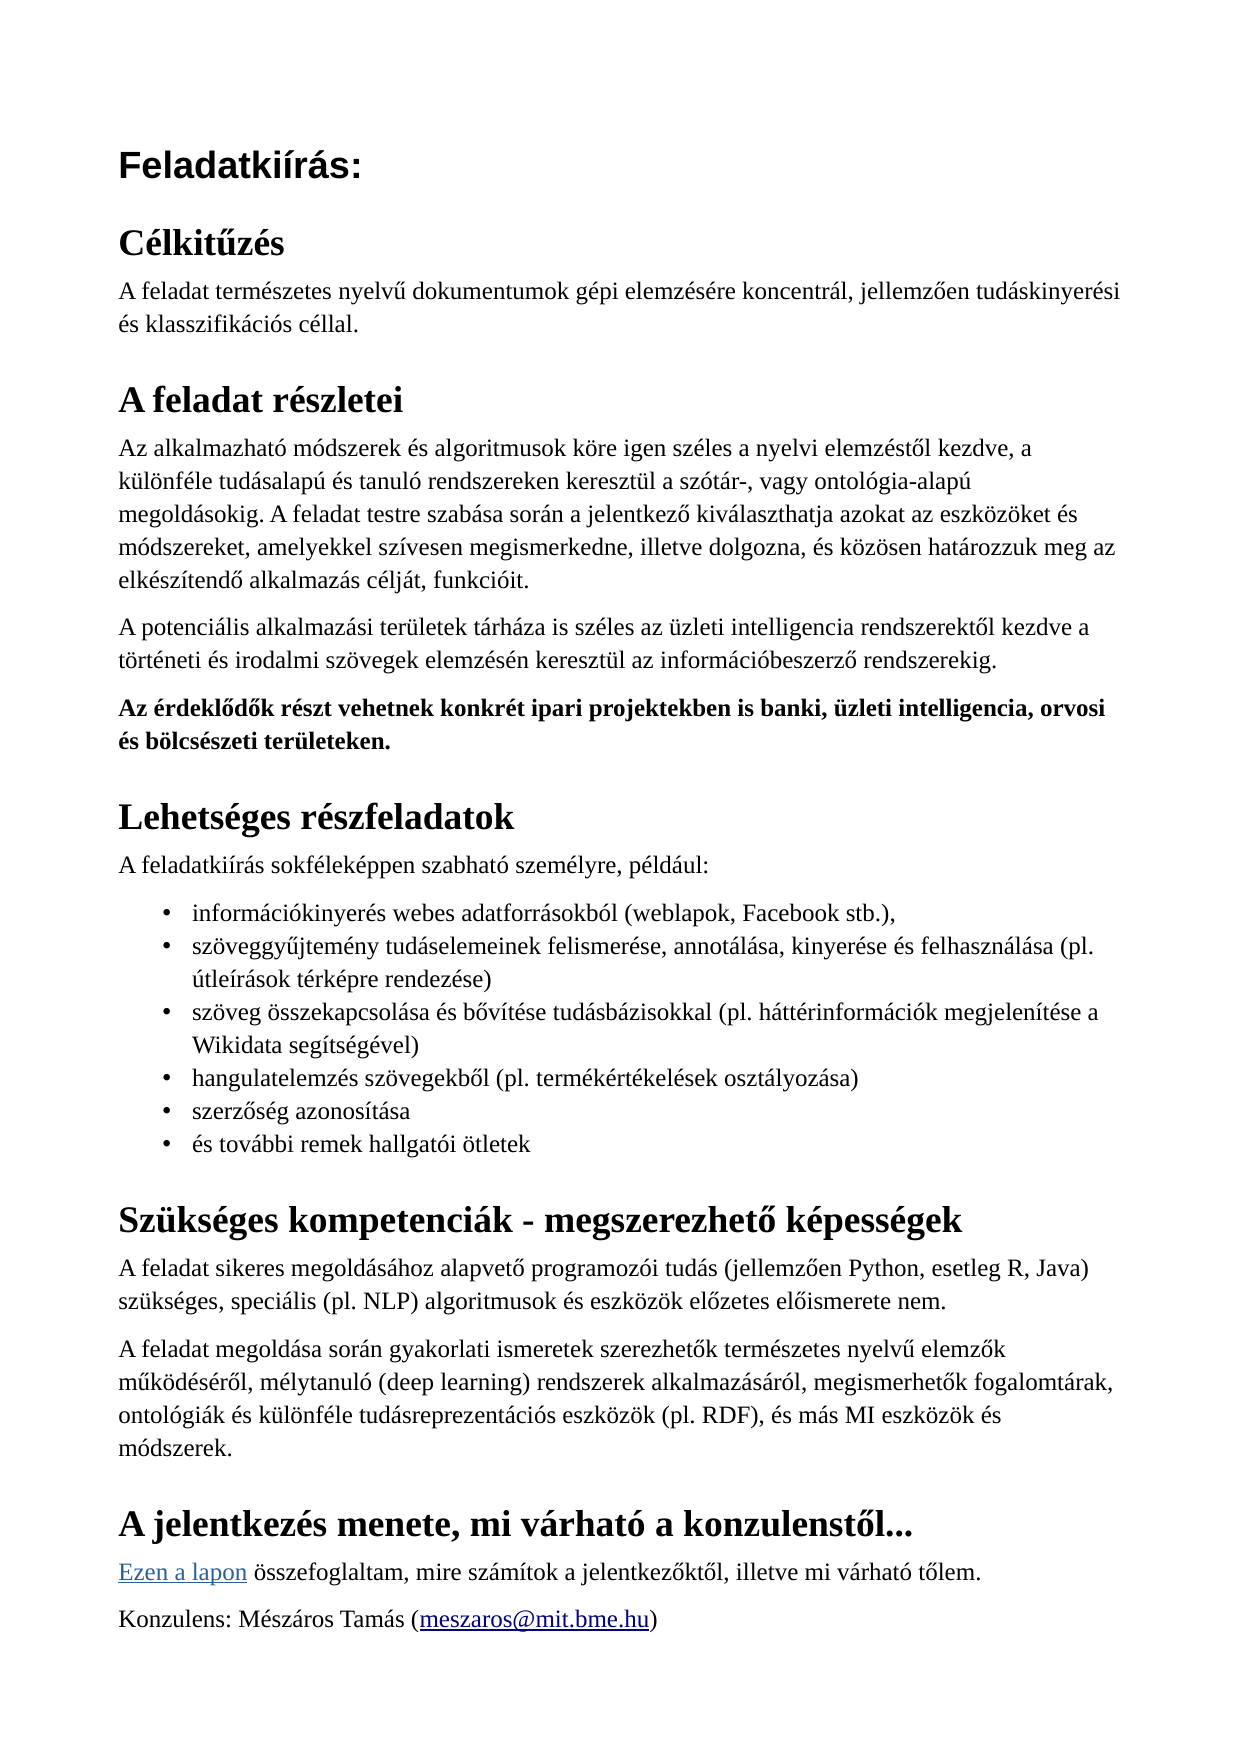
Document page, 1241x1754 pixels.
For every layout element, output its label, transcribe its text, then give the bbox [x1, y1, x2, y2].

text A feladat természetes nyelvű dokumentumok gépi elemzésére koncentrál, jellemzően tudáskinyerési és klasszifikációs céllal. [118, 276, 1122, 337]
list szerzőség azonosítása [162, 1096, 1122, 1125]
text A feladat megoldása során gyakorlati ismeretek szerezhetők természetes nyelvű elemzők működéséről, mélytanuló (deep learning) rendszerek alkalmazásáról, megismerhetők fogalomtárak, ontológiák és különféle tudásreprezentációs eszközök (pl. RDF), és más MI eszközök és módszerek. [118, 1334, 1122, 1461]
text Ezen a lapon összefoglaltam, mire számítok a jelentkezőktől, illetve mi várható tőlem. [118, 1557, 1122, 1586]
subtitle Lehetséges részfeladatok [118, 794, 1122, 838]
text Az érdeklődők részt vehetnek konkrét ipari projektekben is banki, üzleti intelligencia, orvosi és bölcsészeti területeken. [118, 693, 1122, 755]
text Konzulens: Mészáros Tamás (meszaros@mit.bme.hu) [118, 1604, 1122, 1633]
text A feladat sikeres megoldásához alapvető programozói tudás (jellemzően Python, esetleg R, Java) szükséges, speciális (pl. NLP) algoritmusok és eszközök előzetes előismerete nem. [118, 1253, 1122, 1315]
list információkinyerés webes adatforrásokból (weblapok, Facebook stb.), [162, 898, 1122, 927]
text A feladatkiírás sokféleképpen szabható személyre, például: [118, 850, 1122, 879]
subtitle Célkitűzés [118, 220, 1122, 263]
subtitle A feladat részletei [118, 377, 1122, 420]
list szöveg összekapcsolása és bővítése tudásbázisokkal (pl. háttérinformációk megjelenítése a Wikidata segítségével) [162, 997, 1122, 1059]
text Az alkalmazható módszerek és algoritmusok köre igen széles a nyelvi elemzéstől kezdve, a különféle tudásalapú és tanuló rendszereken keresztül a szótár-, vagy ontológia-alapú megoldásokig. A feladat testre szabása során a jelentkező kiválaszthatja azokat az eszközöket és módszereket, amelyekkel szívesen megismerkedne, illetve dolgozna, és közösen határozzuk meg az elkészítendő alkalmazás célját, funkcióit. [118, 433, 1122, 594]
subtitle Szükséges kompetenciák - megszerezhető képességek [118, 1197, 1122, 1241]
list szöveggyűjtemény tudáselemeinek felismerése, annotálása, kinyerése és felhasználása (pl. útleírások térképre rendezése) [162, 931, 1122, 993]
subtitle Feladatkiírás: [118, 143, 1122, 187]
list és további remek hallgatói ötletek [162, 1129, 1122, 1158]
subtitle A jelentkezés menete, mi várható a konzulenstől... [118, 1501, 1122, 1544]
list hangulatelemzés szövegekből (pl. termékértékelések osztályozása) [162, 1063, 1122, 1092]
text A potenciális alkalmazási területek tárháza is széles az üzleti intelligencia rendszerektől kezdve a történeti és irodalmi szövegek elemzésén keresztül az információbeszerző rendszerekig. [118, 612, 1122, 674]
